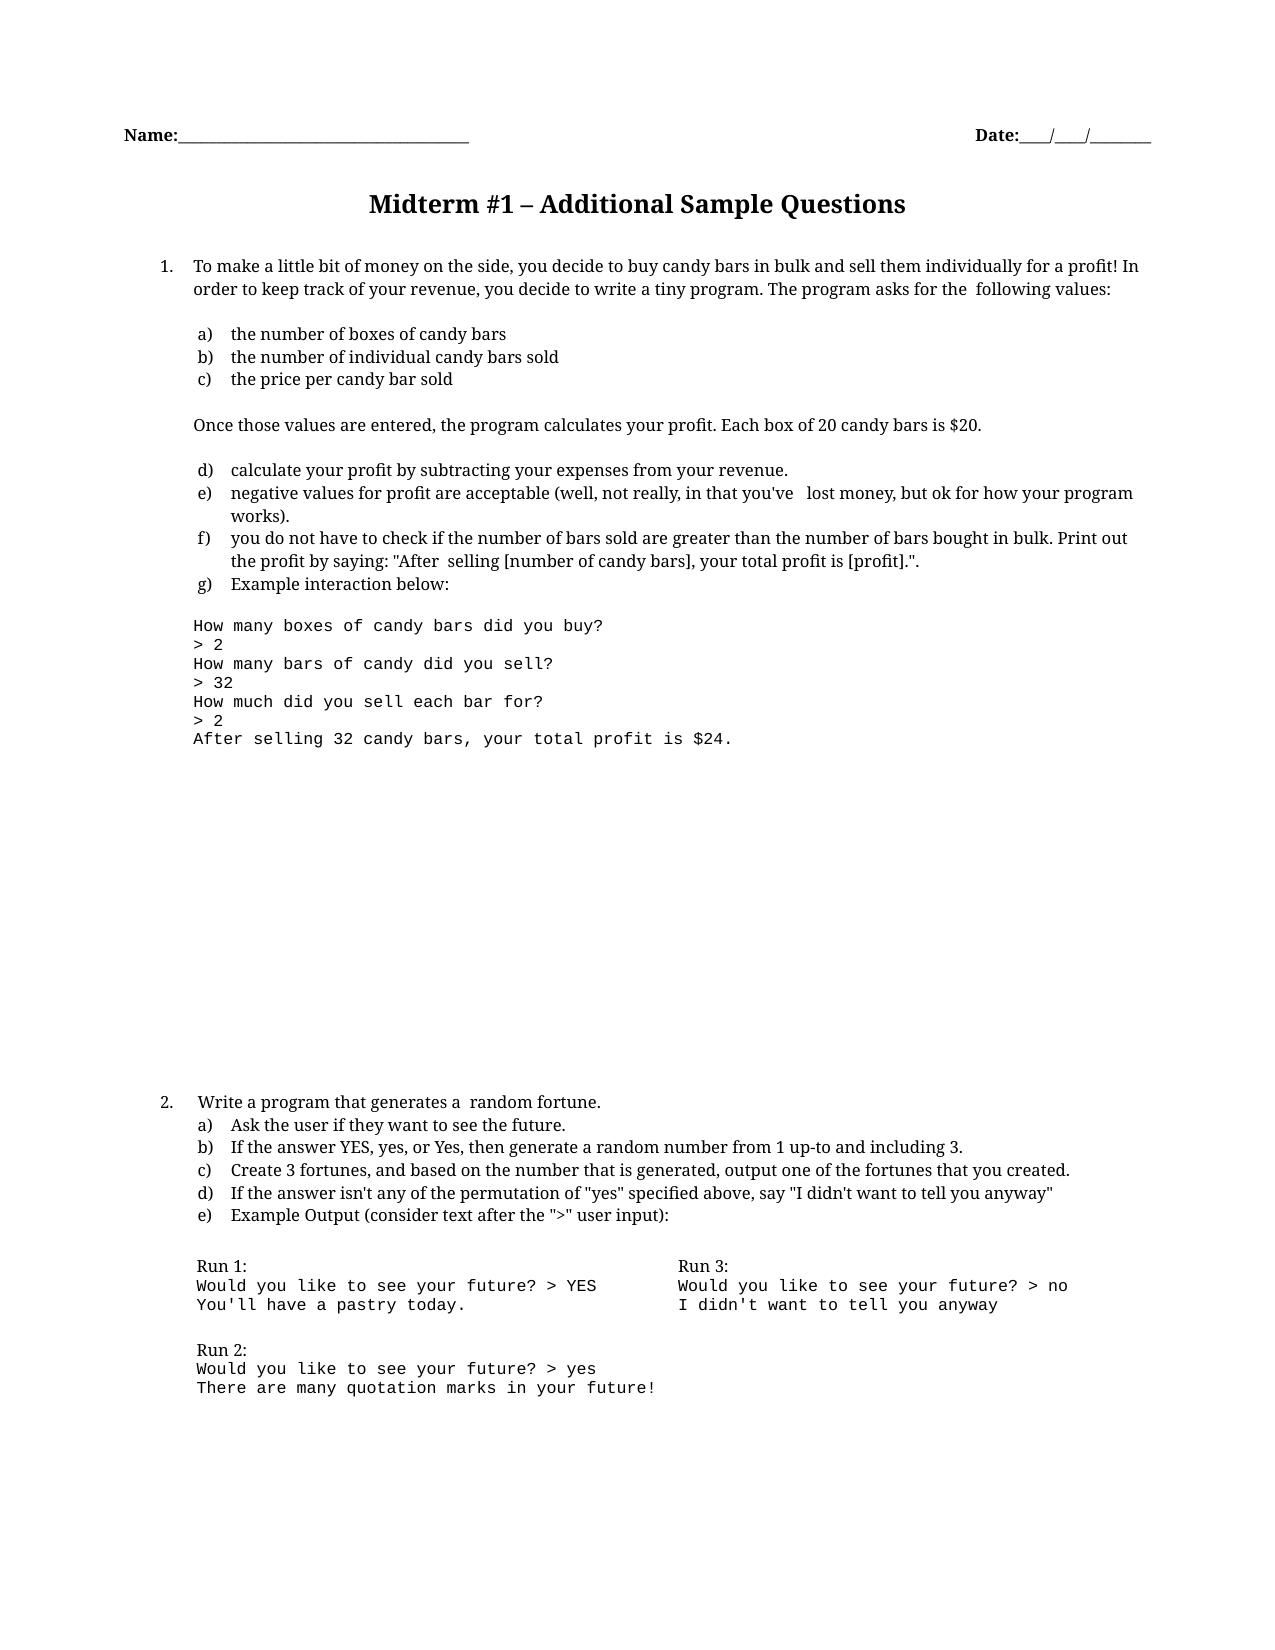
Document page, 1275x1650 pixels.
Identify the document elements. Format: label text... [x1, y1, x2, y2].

list Example Output (consider text after the ">" user input): [193, 1204, 1157, 1249]
list To make a little bit of money on the side, you decide to buy candy bars in bulk and sell them individually for a profit! In order to keep track of your revenue, you decide to write a tiny program. The program asks for the following values: [156, 254, 1157, 300]
list the price per candy bar sold [193, 368, 1157, 391]
list Ask the user if they want to see the future. [193, 1113, 1157, 1136]
list Example interaction below: [193, 572, 1157, 618]
list > 2 [156, 712, 1157, 731]
list After selling 32 candy bars, your total profit is $24. [156, 731, 1157, 1090]
list > 32 [156, 674, 1157, 693]
list Write a program that generates a random fortune. [156, 1090, 1157, 1113]
list negative values for profit are acceptable (well, not really, in that you've lost money, but ok for how your program works). [193, 482, 1157, 527]
list the number of individual candy bars sold [193, 345, 1157, 368]
list > 2 [156, 637, 1157, 656]
table_header Run 3: Would you like to see your future? > no I didn't want to tell you anyway [672, 1249, 1157, 1404]
list If the answer YES, yes, or Yes, then generate a random number from 1 up-to and including 3. [193, 1136, 1157, 1158]
text Midterm #1 – Additional Sample Questions [118, 152, 1157, 254]
list How many bars of candy did you sell? [156, 656, 1157, 674]
list calculate your profit by subtracting your expenses from your revenue. [193, 459, 1157, 482]
list How many boxes of candy bars did you buy? [156, 618, 1157, 637]
table_header Name:______________________________________ [118, 118, 637, 152]
list If the answer isn't any of the permutation of "yes" specified above, say "I didn't want to tell you anyway" [193, 1181, 1157, 1204]
list Once those values are entered, the program calculates your profit. Each box of 20 candy bars is $20. [156, 413, 1157, 436]
list How much did you sell each bar for? [156, 693, 1157, 712]
table_header Date:____/____/________ [638, 118, 1157, 152]
list Create 3 fortunes, and based on the number that is generated, output one of the fortunes that you created. [193, 1158, 1157, 1181]
list the number of boxes of candy bars [193, 323, 1157, 345]
table_header Run 1: Would you like to see your future? > YES You'll have a pastry today. Run 2: Would you like to see your future? > yes There are many quotation marks in your future! [191, 1249, 672, 1404]
list you do not have to check if the number of bars sold are greater than the number of bars bought in bulk. Print out the profit by saying: "After selling [number of candy bars], your total profit is [profit].". [193, 527, 1157, 572]
